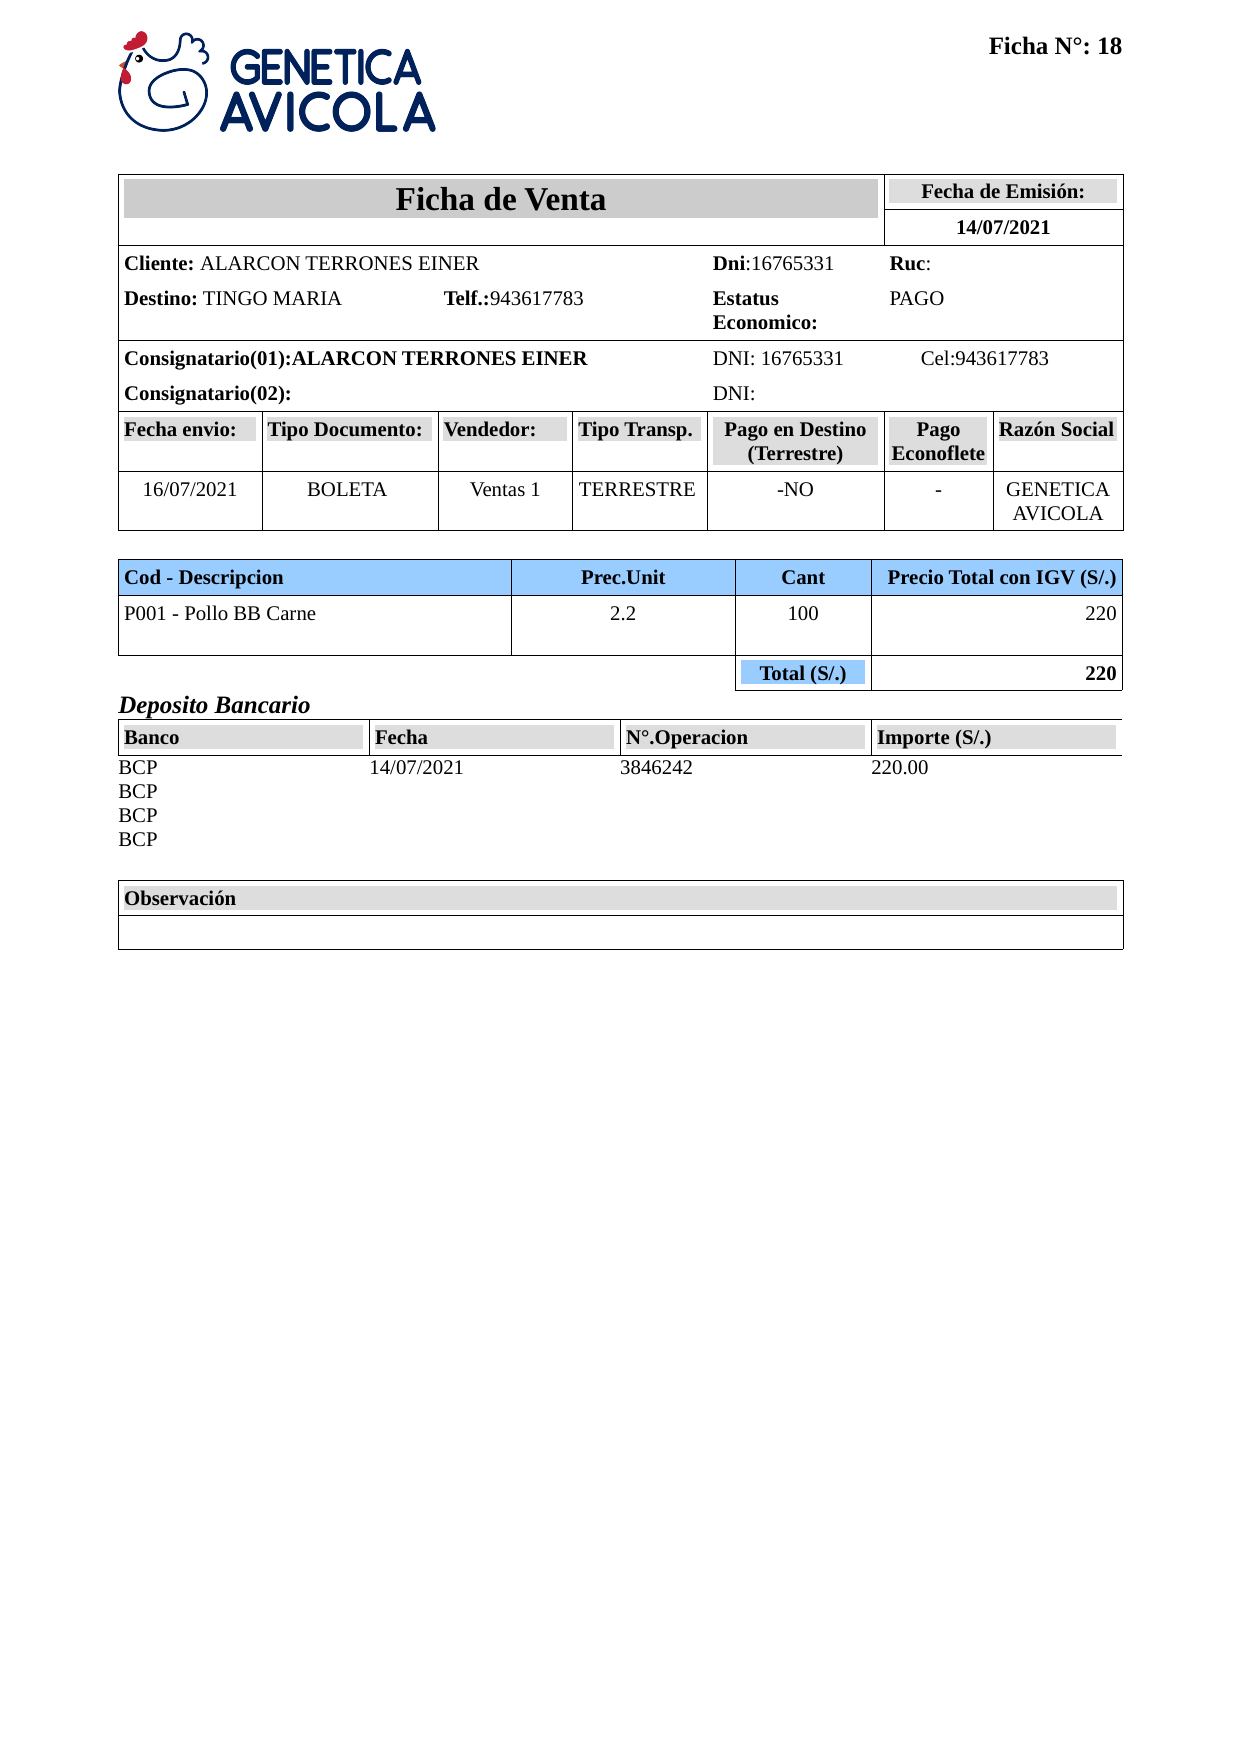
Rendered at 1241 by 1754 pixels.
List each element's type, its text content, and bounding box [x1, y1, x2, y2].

table_cell Razón Social [994, 412, 1123, 471]
table_cell 100 [736, 596, 871, 654]
table_cell [620, 803, 871, 827]
picture [118, 31, 436, 132]
table_cell 220 [872, 656, 1122, 690]
table_cell Consignatario(01):ALARCON TERRONES EINER [119, 341, 707, 376]
table_header Importe (S/.) [872, 720, 1122, 755]
table_cell 220.00 [871, 756, 1122, 779]
table_cell Ventas 1 [439, 472, 572, 530]
table_cell BCP [118, 803, 369, 827]
table_cell [511, 656, 735, 690]
table_header Ficha de Venta [119, 175, 884, 245]
table_cell Pago en Destino (Terrestre) [708, 412, 884, 471]
table_cell DNI: [707, 376, 1123, 411]
table_cell [369, 803, 620, 827]
table_header Precio Total con IGV (S/.) [872, 560, 1122, 595]
table_cell Tipo Documento: [263, 412, 438, 471]
table_cell [620, 779, 871, 803]
table_cell Cliente: ALARCON TERRONES EINER [119, 246, 707, 280]
table_header Cod - Descripcion [119, 560, 511, 595]
table_cell TERRESTRE [573, 472, 707, 530]
table_cell P001 - Pollo BB Carne [119, 596, 511, 654]
table_cell Ruc: [884, 246, 1123, 280]
table_cell Total (S/.) [736, 656, 871, 690]
table_cell [118, 656, 511, 690]
table_cell GENETICA AVICOLA [994, 472, 1123, 530]
table_cell Vendedor: [439, 412, 572, 471]
table_cell Tipo Transp. [573, 412, 707, 471]
table_header Prec.Unit [512, 560, 735, 595]
table_cell BCP [118, 827, 369, 851]
table_cell 220 [872, 596, 1122, 654]
table_cell [871, 779, 1122, 803]
table_cell [620, 827, 871, 851]
table_header Fecha de Emisión: [885, 175, 1123, 209]
table_cell BOLETA [263, 472, 438, 530]
table_cell Estatus Economico: [707, 280, 884, 340]
table_cell BCP [118, 779, 369, 803]
table_cell 3846242 [620, 756, 871, 779]
table_header Observación [119, 881, 1123, 915]
table_cell Destino: TINGO MARIA [119, 280, 438, 340]
table_cell 14/07/2021 [885, 210, 1123, 245]
table_cell [369, 779, 620, 803]
table_header Banco [119, 720, 369, 755]
table_cell Dni:16765331 [707, 246, 884, 280]
table_cell -NO [708, 472, 884, 530]
table_cell Cel:943617783 [915, 341, 1123, 376]
table_header Cant [736, 560, 871, 595]
table_cell [369, 827, 620, 851]
table_header Fecha [370, 720, 620, 755]
table_cell Pago Econoflete [885, 412, 993, 471]
table_header N°.Operacion [621, 720, 871, 755]
table_cell [119, 916, 1123, 948]
table_cell Fecha envio: [119, 412, 262, 471]
table_cell [871, 827, 1122, 851]
text Deposito Bancario [118, 690, 1122, 719]
table_cell 2.2 [512, 596, 735, 654]
table_cell 16/07/2021 [119, 472, 262, 530]
table_cell BCP [118, 756, 369, 779]
table_cell Telf.:943617783 [438, 280, 707, 340]
table_cell DNI: 16765331 [707, 341, 915, 376]
table_cell - [885, 472, 993, 530]
table_cell 14/07/2021 [369, 756, 620, 779]
table_cell Consignatario(02): [119, 376, 707, 411]
table_cell [871, 803, 1122, 827]
table_cell PAGO [884, 280, 1123, 340]
